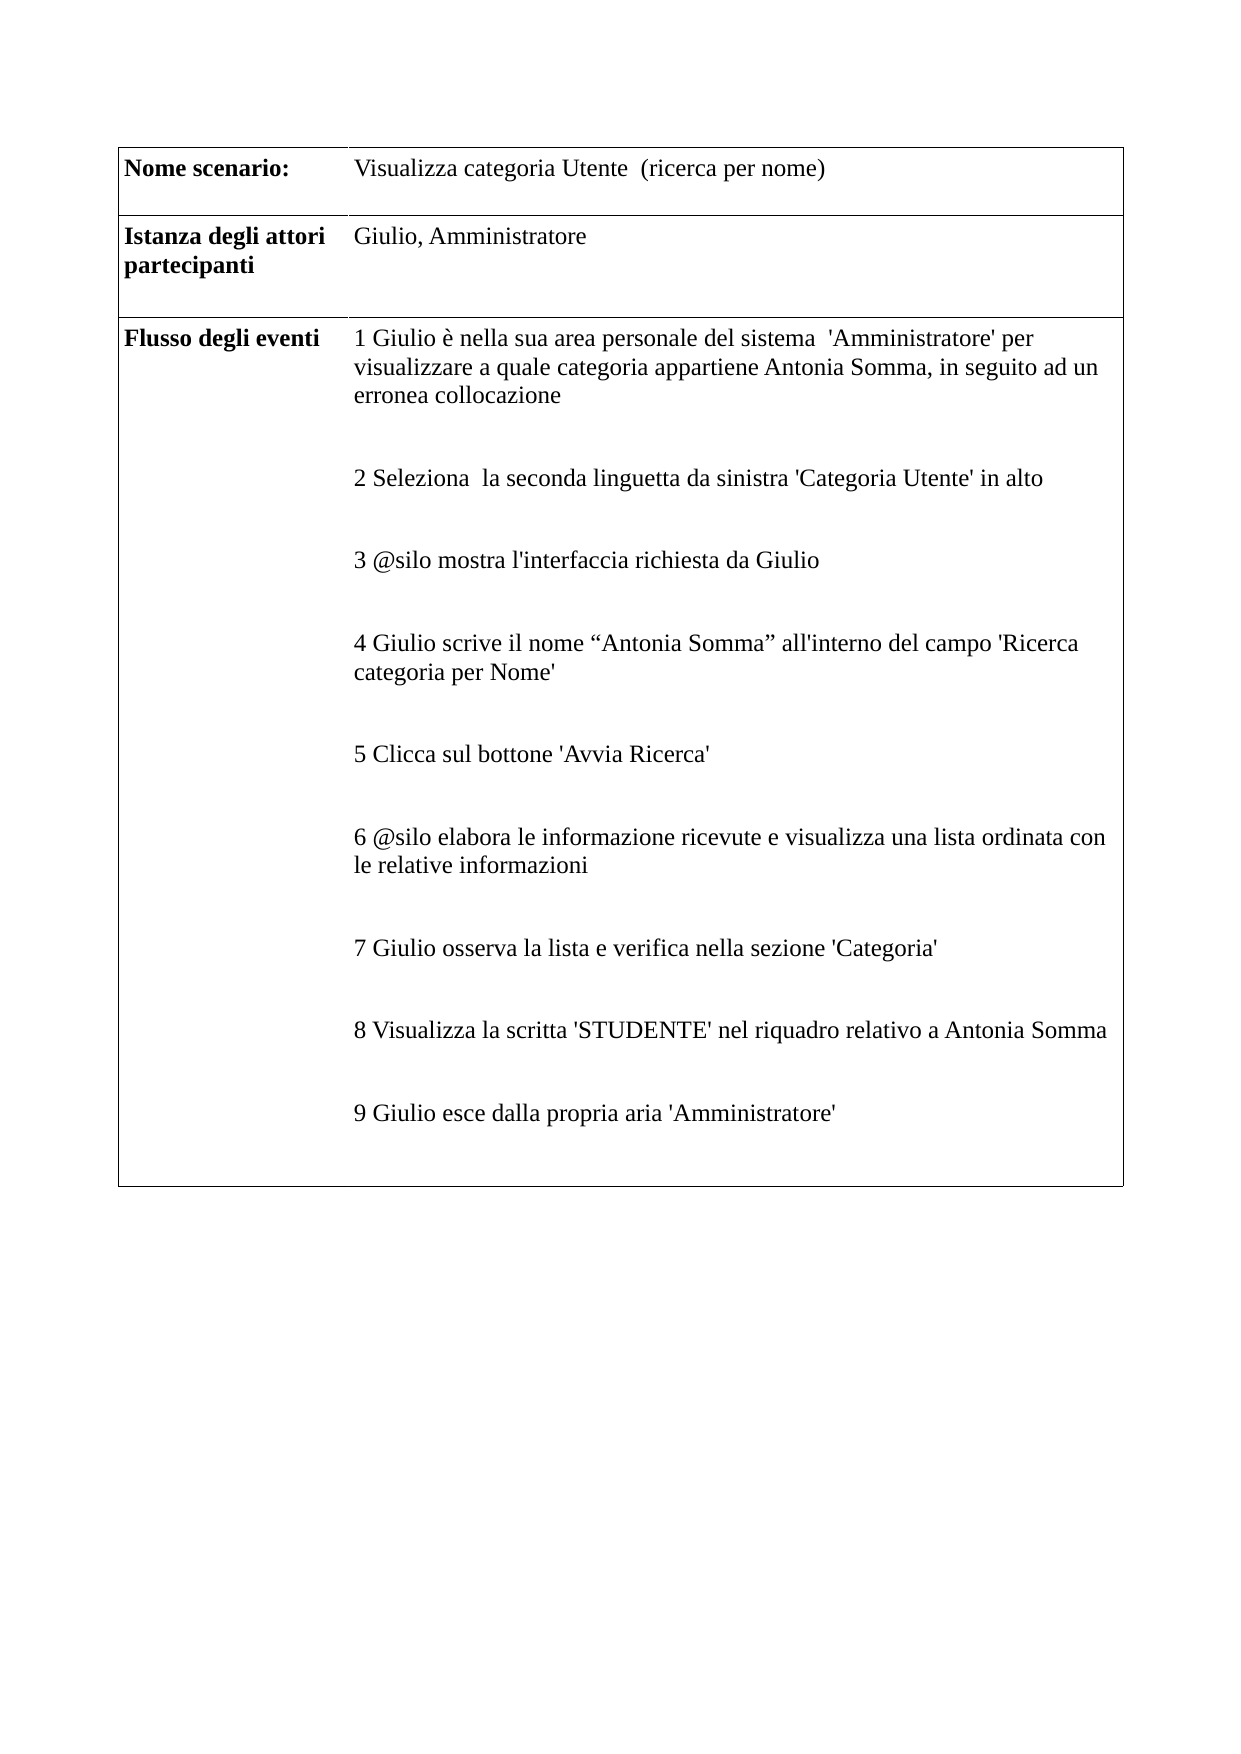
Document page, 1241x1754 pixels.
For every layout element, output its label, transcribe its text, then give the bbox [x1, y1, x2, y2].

table_header Visualizza categoria Utente (ricerca per nome) [349, 148, 1123, 215]
table_cell 1 Giulio è nella sua area personale del sistema 'Amministratore' per visualizzare a quale categoria appartiene Antonia Somma, in seguito ad un erronea collocazione 2 Seleziona la seconda linguetta da sinistra 'Categoria Utente' in alto 3 @silo mostra l'interfaccia richiesta da Giulio 4 Giulio scrive il nome “Antonia Somma” all'interno del campo 'Ricerca categoria per Nome' 5 Clicca sul bottone 'Avvia Ricerca' 6 @silo elabora le informazione ricevute e visualizza una lista ordinata con le relative informazioni 7 Giulio osserva la lista e verifica nella sezione 'Categoria' 8 Visualizza la scritta 'STUDENTE' nel riquadro relativo a Antonia Somma 9 Giulio esce dalla propria aria 'Amministratore' [349, 318, 1123, 1186]
table_header Nome scenario: [119, 148, 348, 215]
table_cell Giulio, Amministratore [349, 216, 1123, 317]
table_cell Flusso degli eventi [119, 318, 348, 1186]
table_cell Istanza degli attori partecipanti [119, 216, 348, 317]
